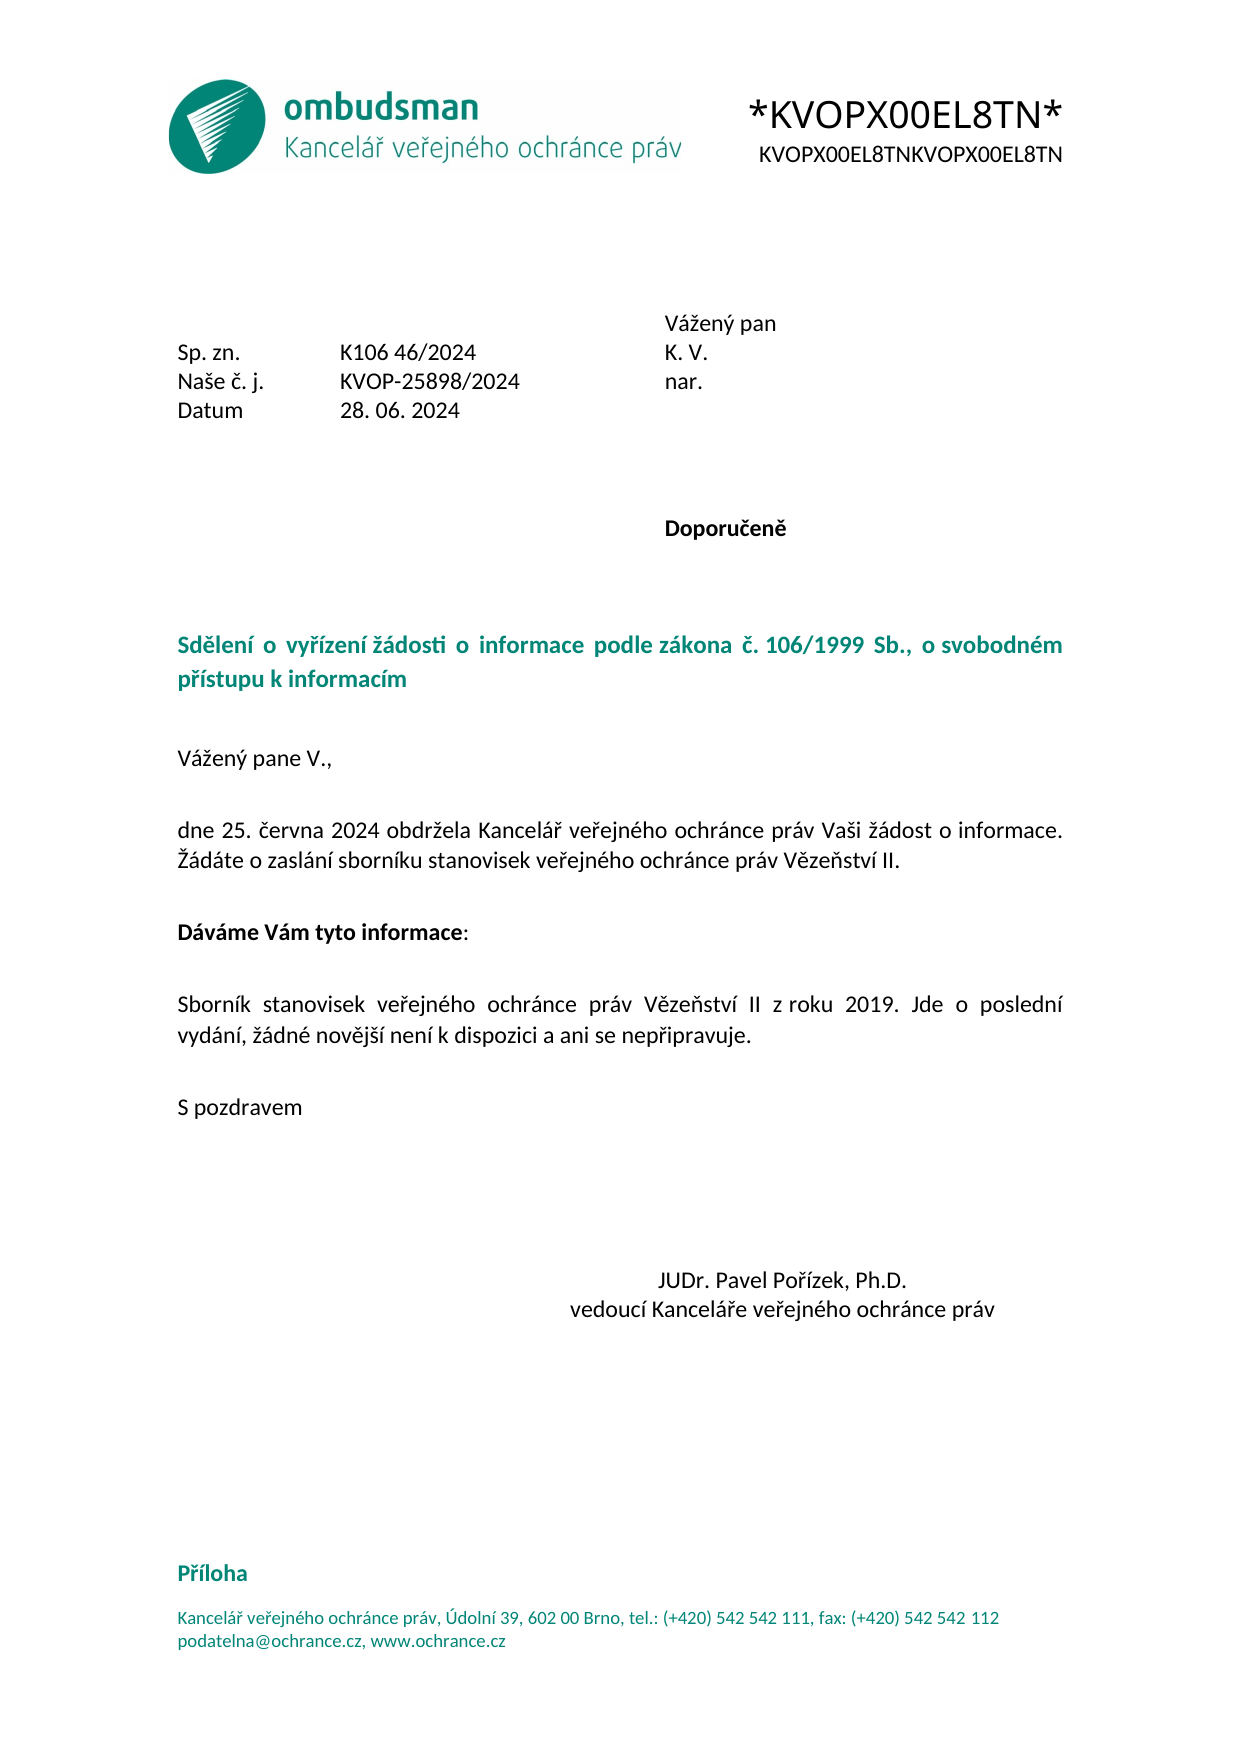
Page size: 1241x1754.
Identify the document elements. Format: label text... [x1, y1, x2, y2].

table_header Sp. zn. Naše č. j. Datum [177, 220, 340, 571]
text JUDr. Pavel Pořízek, Ph.D. [502, 1265, 1063, 1294]
table_header Vážený pan K. V. nar. Doporučeně [665, 220, 1085, 571]
subtitle Sdělení o vyřízení žádosti o informace podle zákona č. 106/1999 Sb., o svobodném přístupu k informacím [177, 630, 1063, 694]
table_header K106 46/2024 KVOP-25898/2024 28. 06. 2024 [340, 220, 664, 571]
text dne 25. června 2024 obdržela Kancelář veřejného ochránce práv Vaši žádost o informace. Žádáte o zaslání sborníku stanovisek veřejného ochránce práv Vězeňství II. [177, 815, 1063, 874]
text Příloha [177, 1558, 1063, 1587]
text Vážený pane V., [177, 743, 1063, 772]
text Dáváme Vám tyto informace: [177, 917, 1063, 946]
text vedoucí Kanceláře veřejného ochránce práv [502, 1294, 1063, 1324]
text S pozdravem [177, 1092, 1063, 1121]
text Sborník stanovisek veřejného ochránce práv Vězeňství II z roku 2019. Jde o poslední vydání, žádné novější není k dispozici a ani se nepřipravuje. [177, 989, 1063, 1049]
